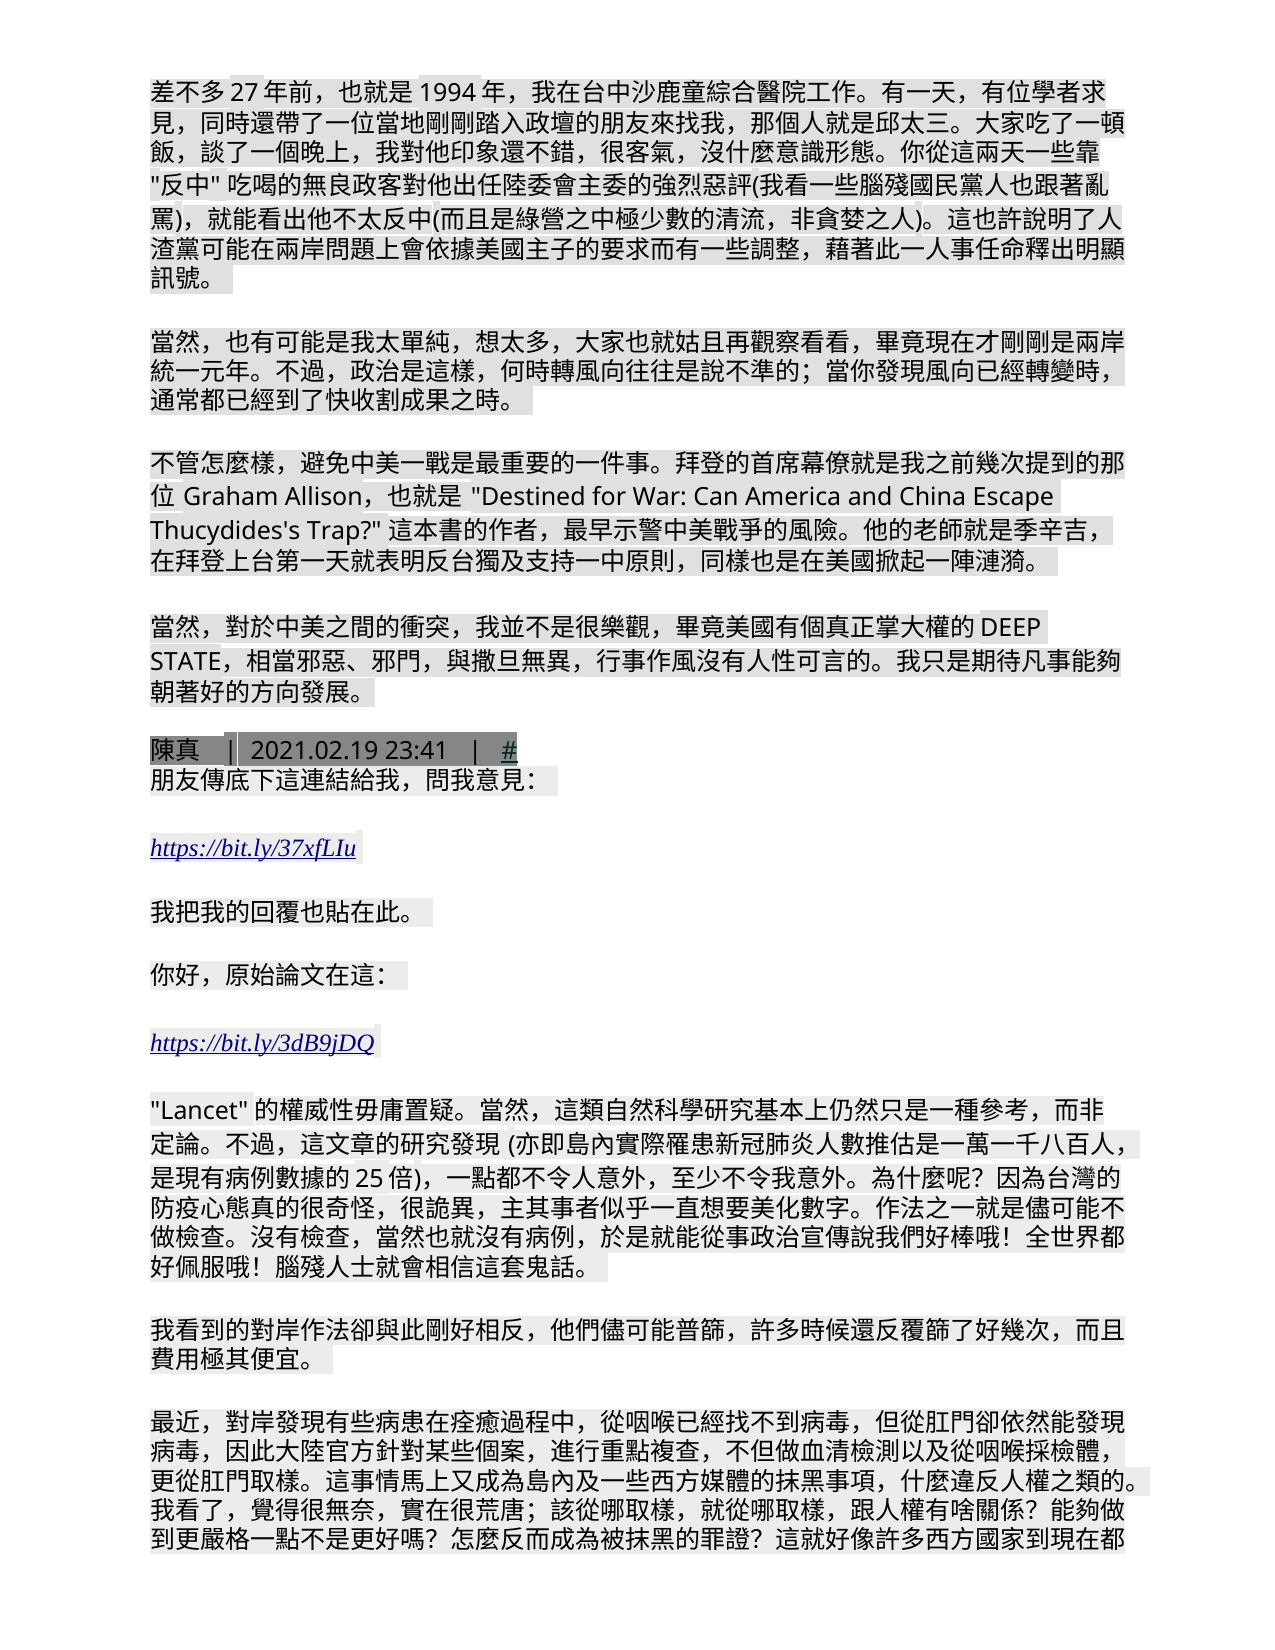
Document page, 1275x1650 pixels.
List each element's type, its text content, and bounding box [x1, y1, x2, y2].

text 朋友傳底下這連結給我，問我意見： https://bit.ly/37xfLIu 我把我的回覆也貼在此。 你好，原始論文在這： https://bit.ly/3dB9jDQ "Lancet" 的權威性毋庸置疑。當然，這類自然科學研究基本上仍然只是一種參考，而非定論。不過，這文章的研究發現 (亦即島內實際罹患新冠肺炎人數推估是一萬一千八百人，是現有病例數據的25倍)，一點都不令人意外，至少不令我意外。為什麼呢？因為台灣的防疫心態真的很奇怪，很詭異，主其事者似乎一直想要美化數字。作法之一就是儘可能不做檢查。沒有檢查，當然也就沒有病例，於是就能從事政治宣傳說我們好棒哦！全世界都好佩服哦！腦殘人士就會相信這套鬼話。 我看到的對岸作法卻與此剛好相反，他們儘可能普篩，許多時候還反覆篩了好幾次，而且費用極其便宜。 最近，對岸發現有些病患在痊癒過程中，從咽喉已經找不到病毒，但從肛門卻依然能發現病毒，因此大陸官方針對某些個案，進行重點複查，不但做血清檢測以及從咽喉採檢體，更從肛門取樣。這事情馬上又成為島內及一些西方媒體的抹黑事項，什麼違反人權之類的。我看了，覺得很無奈，實在很荒唐；該從哪取樣，就從哪取樣，跟人權有啥關係？能夠做到更嚴格一點不是更好嗎？怎麼反而成為被抹黑的罪證？這就好像許多西方國家到現在都還在抗議戴口罩與封城，非常愚昧。 不過，我現在不是要講這個。我只是說，我對榮總這篇研究之發現，並不感到意外，因為台灣的作法就是這樣，心態很偏差，像駝鳥，以為蓋住自己的眼睛，問題就不存在，一直想淡化、掩飾。 所謂料敵從寬，既然人命關天，防疫就應該嚴格一點才對，怎麼反而好像一直儘可能不做檢測？不檢測當然也就沒有病例啊。 臨床上，經常有病患表示很懷疑自己染疫，卻幾乎找不到管道來檢查確認。我對這樣一種防疫態度感到很不可思議。 當然，我不是說我懂得防疫或懂得公衛專業上應該怎麼做，畢竟還是得考量資源的有限性以及各種主客觀的現實難處。我對我不是極其有把握的事情通常都不表意見。我也不是說應該或不應該普篩，我只是說，不管是做為一般民眾，或是做為一個第一線的臨床醫師，我對台灣所謂防疫政策，實在看不出任何令人佩服之處，而只看出充滿政治動機的駝鳥心態以及無數的謊言與卑鄙作法。 防疫中心對這篇論文的態度很可笑，居然跳出來駁斥： https://heho.com.tw/archives/152847 這有什麼好駁斥？不過就一篇論文嘛；就算要駁斥，也該講出個反駁的道理來啊。若覺得該論文不可靠，那麼官方可以自己也寫篇誇獎自己的論文啊，看國際權威期刊會不會鳥你。 那些相信 "政治防疫" 宣傳者，是不是該捫心自問一下，到底台灣之所謂防疫究竟是有著什麼高明的作法？我怎麼完全都看不出來？我只看到拼命把防疫之科學工作一直和 "反中" 與 "自我造神" 等政治宣傳進行掛勾，進行永無止盡的造謠抹黑與政治操弄，例如光是疫苗，一年多以來就不知道已經撒了多少謊，造了多少謠，抹了多少黑。 我們居然可以容許這樣一個所謂 "政府" 的存在，真的是很不可思議。日後，若有個更具威脅力的病毒，恐怕就不一定一直能夠有好運了。 台灣在疫情上之所以沒有崩盤，只有兩個原因，一是運氣好或時機未到，一是人民的公衛習慣良好，勤洗手，戴口罩，保持社交距離等等。 你有沒有注意到一件事，台灣社會不是很喜歡吹噓什麼 "台灣之光" 嗎？一丁點雞毛蒜皮事，往往就吹上天。可是，登在國際權威醫學期刊 "Lancet" 上的這樣一篇具有相當啟發性的論文，卻幾乎完全從媒體中消音，根本不為人所知。該論文所揭露的警訊，理當讓它廣為社會大眾所知不是嗎？怎麼反而不說它是 "台灣之光"、"全世界都看見台灣"，然後大肆宣揚？ 我的看法大概就是這樣，既非專業，也沒什麼特別的見解，但它也許仍然反映了一大部份人心裏頭的困惑與質疑。但是，在這個動不動就有可能被 "繩之以法" 的綠色年代，很多人連懷疑都不敢；就跟萊豬問題一樣，眾人居然噤若寒蟬。 我常想，有一天，我們將會為自己的愚昧、懦弱以及對於無恥無良政客的縱容而付出慘痛代價。或者說，事實上，我們 "已經" 在社會發展的各個層面，例如教育、文化、法治與經濟等等等，付出巨大代價，但我們卻依舊渾然不覺，甚至還以為自己好棒，以為綠色是一個可信任的顏色。 付出代價並不是最可怕，更可怕的是付出不可逆的代價，例如一個人的青春與教育，逝者已矣，難以回復。 有句俗話說 "不見棺材不掉淚"，台灣人被洗腦到恐怕就算見到棺材也不會掉淚，他依舊會說自己是全世界最棒，要不就推給對岸說 "攏系阿共仔的陰謀"，還好有清廉勤政的民進黨保護我們。 謝謝您寫信給我，我把我寫的這些，也會貼在巴勒網上。 陳真 2021. 02. 19. [150, 766, 1125, 1554]
text 陳真 | 2021.02.19 23:41 | # [150, 732, 1125, 766]
text 差不多27年前，也就是1994年，我在台中沙鹿童綜合醫院工作。有一天，有位學者求見，同時還帶了一位當地剛剛踏入政壇的朋友來找我，那個人就是邱太三。大家吃了一頓飯，談了一個晚上，我對他印象還不錯，很客氣，沒什麼意識形態。你從這兩天一些靠 "反中" 吃喝的無良政客對他出任陸委會主委的強烈惡評(我看一些腦殘國民黨人也跟著亂罵)，就能看出他不太反中(而且是綠營之中極少數的清流，非貪婪之人)。這也許說明了人渣黨可能在兩岸問題上會依據美國主子的要求而有一些調整，藉著此一人事任命釋出明顯訊號。 當然，也有可能是我太單純，想太多，大家也就姑且再觀察看看，畢竟現在才剛剛是兩岸統一元年。不過，政治是這樣，何時轉風向往往是說不準的；當你發現風向已經轉變時，通常都已經到了快收割成果之時。 不管怎麼樣，避免中美一戰是最重要的一件事。拜登的首席幕僚就是我之前幾次提到的那位 Graham Allison，也就是 "Destined for War: Can America and China Escape Thucydides's Trap?" 這本書的作者，最早示警中美戰爭的風險。他的老師就是季辛吉，在拜登上台第一天就表明反台獨及支持一中原則，同樣也是在美國掀起一陣漣漪。 當然，對於中美之間的衝突，我並不是很樂觀，畢竟美國有個真正掌大權的DEEP STATE，相當邪惡、邪門，與撒旦無異，行事作風沒有人性可言的。我只是期待凡事能夠朝著好的方向發展。 [150, 75, 1125, 707]
